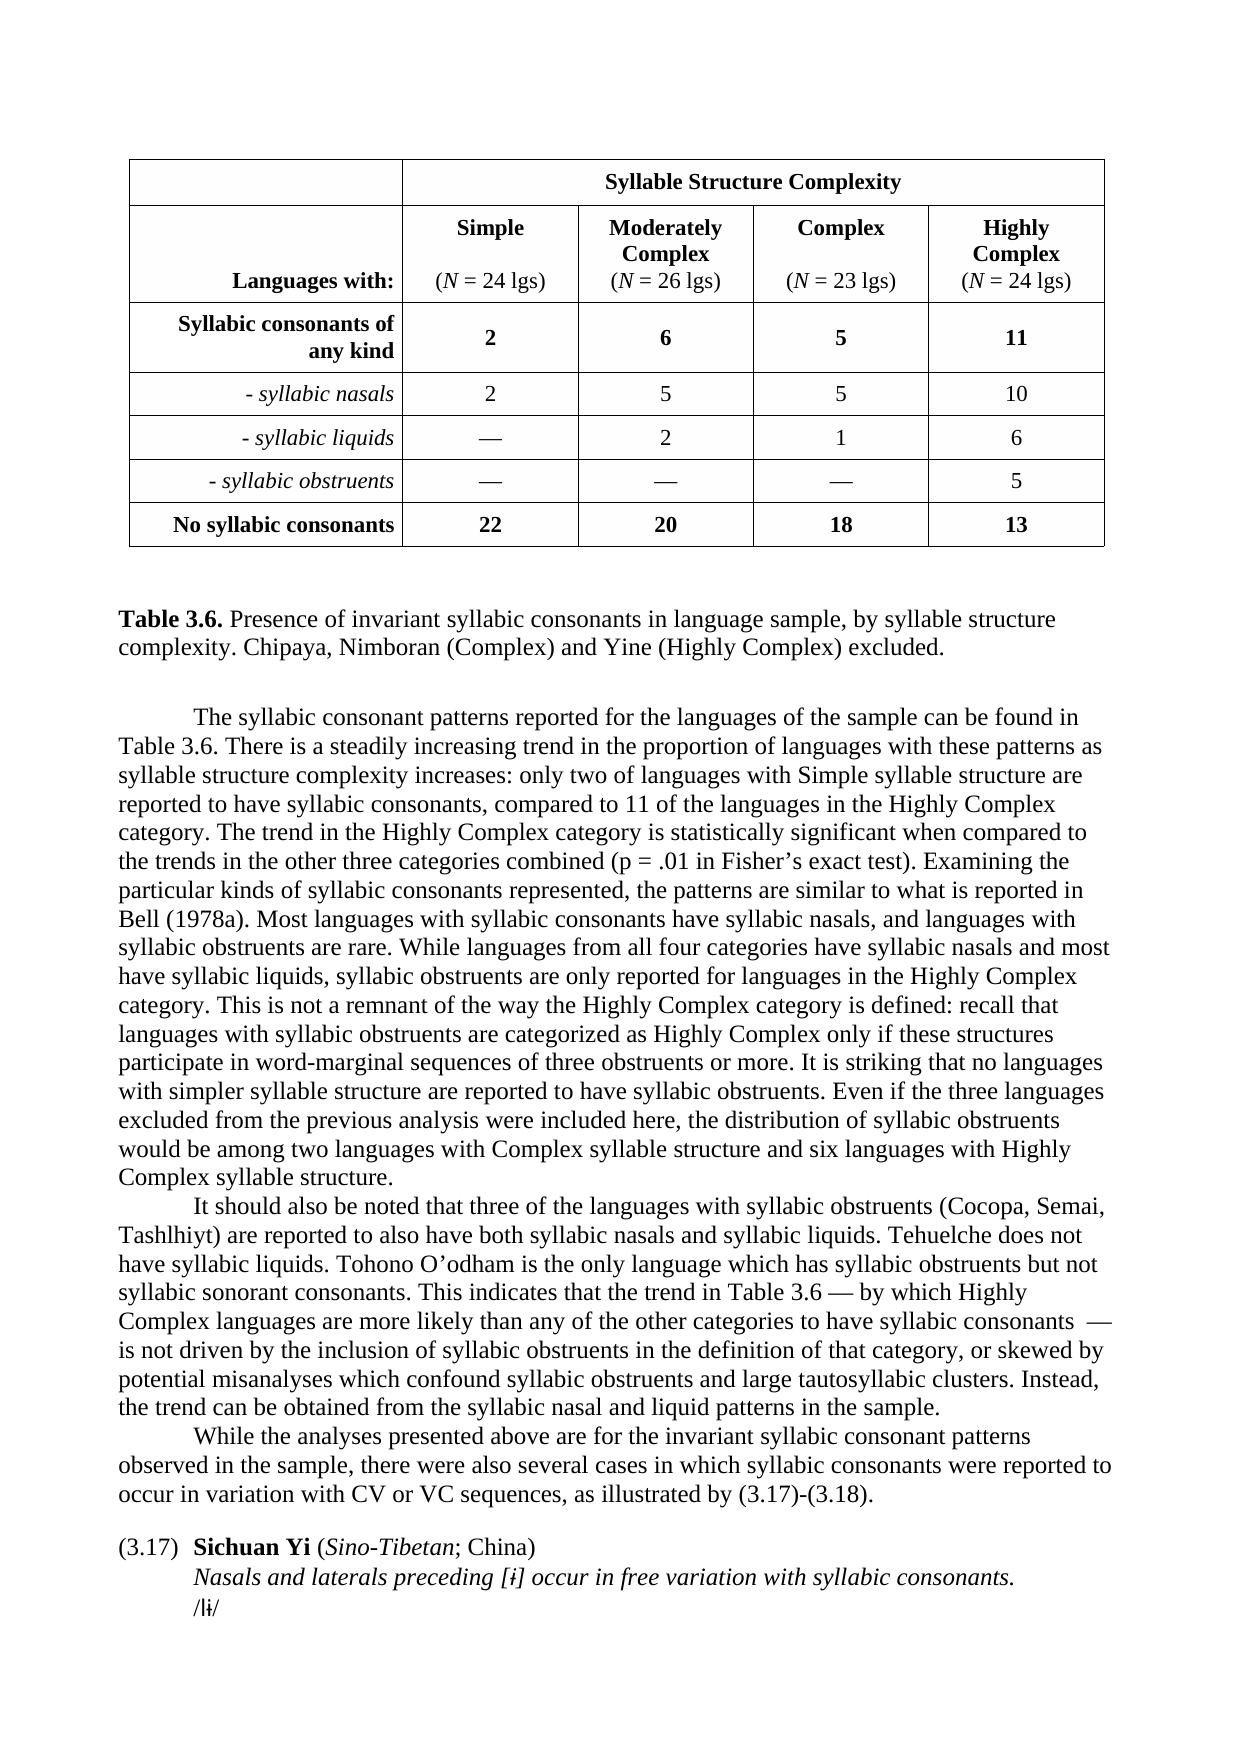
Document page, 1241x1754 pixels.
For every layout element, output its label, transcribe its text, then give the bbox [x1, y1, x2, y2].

table_cell Moderately Complex (N = 26 lgs) [579, 206, 753, 302]
table_cell 5 [754, 303, 928, 371]
text Nasals and laterals preceding [ɨ] occur in free variation with syllabic consonants. [193, 1561, 1122, 1592]
table_cell 2 [579, 416, 753, 458]
table_cell 18 [754, 503, 928, 546]
text While the analyses presented above are for the invariant syllabic consonant patterns observed in the sample, there were also several cases in which syllabic consonants were reported to occur in variation with CV or VC sequences, as illustrated by (3.17)-(3.18). [118, 1421, 1122, 1507]
table_cell — [754, 460, 928, 502]
table_cell 10 [929, 373, 1104, 415]
table_cell Syllabic consonants of any kind [130, 303, 402, 371]
table_cell 20 [579, 503, 753, 546]
table_cell Highly Complex (N = 24 lgs) [929, 206, 1104, 302]
text The syllabic consonant patterns reported for the languages of the sample can be found in Table 3.6. There is a steadily increasing trend in the proportion of languages with these patterns as syllable structure complexity increases: only two of languages with Simple syllable structure are reported to have syllabic consonants, compared to 11 of the languages in the Highly Complex category. The trend in the Highly Complex category is statistically significant when compared to the trends in the other three categories combined (p = .01 in Fisher’s exact test). Examining the particular kinds of syllabic consonants represented, the patterns are similar to what is reported in Bell (1978a). Most languages with syllabic consonants have syllabic nasals, and languages with syllabic obstruents are rare. While languages from all four categories have syllabic nasals and most have syllabic liquids, syllabic obstruents are only reported for languages in the Highly Complex category. This is not a remnant of the way the Highly Complex category is defined: recall that languages with syllabic obstruents are categorized as Highly Complex only if these structures participate in word-marginal sequences of three obstruents or more. It is striking that no languages with simpler syllable structure are reported to have syllabic obstruents. Even if the three languages excluded from the previous analysis were included here, the distribution of syllabic obstruents would be among two languages with Complex syllable structure and six languages with Highly Complex syllable structure. [118, 702, 1122, 1191]
table_cell — [403, 460, 578, 502]
table_cell - syllabic liquids [130, 416, 402, 458]
table_header Syllable Structure Complexity [403, 160, 1104, 205]
table_cell — [403, 416, 578, 458]
table_cell 11 [929, 303, 1104, 371]
table_cell - syllabic nasals [130, 373, 402, 415]
table_header [130, 160, 402, 205]
table_cell — [579, 460, 753, 502]
table_cell Languages with: [130, 206, 402, 302]
table_cell - syllabic obstruents [130, 460, 402, 502]
table_cell 22 [403, 503, 578, 546]
table_cell 5 [579, 373, 753, 415]
text (3.17) Sichuan Yi (Sino-Tibetan; China) [118, 1532, 1122, 1561]
table_cell Complex (N = 23 lgs) [754, 206, 928, 302]
table_cell Simple (N = 24 lgs) [403, 206, 578, 302]
table_cell 6 [929, 416, 1104, 458]
text It should also be noted that three of the languages with syllabic obstruents (Cocopa, Semai, Tashlhiyt) are reported to also have both syllabic nasals and syllabic liquids. Tehuelche does not have syllabic liquids. Tohono O’odham is the only language which has syllabic obstruents but not syllabic sonorant consonants. This indicates that the trend in Table 3.6 — by which Highly Complex languages are more likely than any of the other categories to have syllabic consonants — is not driven by the inclusion of syllabic obstruents in the definition of that category, or skewed by potential misanalyses which confound syllabic obstruents and large tautosyllabic clusters. Instead, the trend can be obtained from the syllabic nasal and liquid patterns in the sample. [118, 1191, 1122, 1421]
table_cell 6 [579, 303, 753, 371]
text Table 3.6. Presence of invariant syllabic consonants in language sample, by syllable structure complexity. Chipaya, Nimboran (Complex) and Yine (Highly Complex) excluded. [118, 604, 1122, 661]
table_cell No syllabic consonants [130, 503, 402, 546]
table_cell 2 [403, 303, 578, 371]
table_cell 5 [754, 373, 928, 415]
table_cell 5 [929, 460, 1104, 502]
table_cell 2 [403, 373, 578, 415]
table_cell 1 [754, 416, 928, 458]
text /lɨ/ [193, 1592, 1122, 1624]
table_cell 13 [929, 503, 1104, 546]
